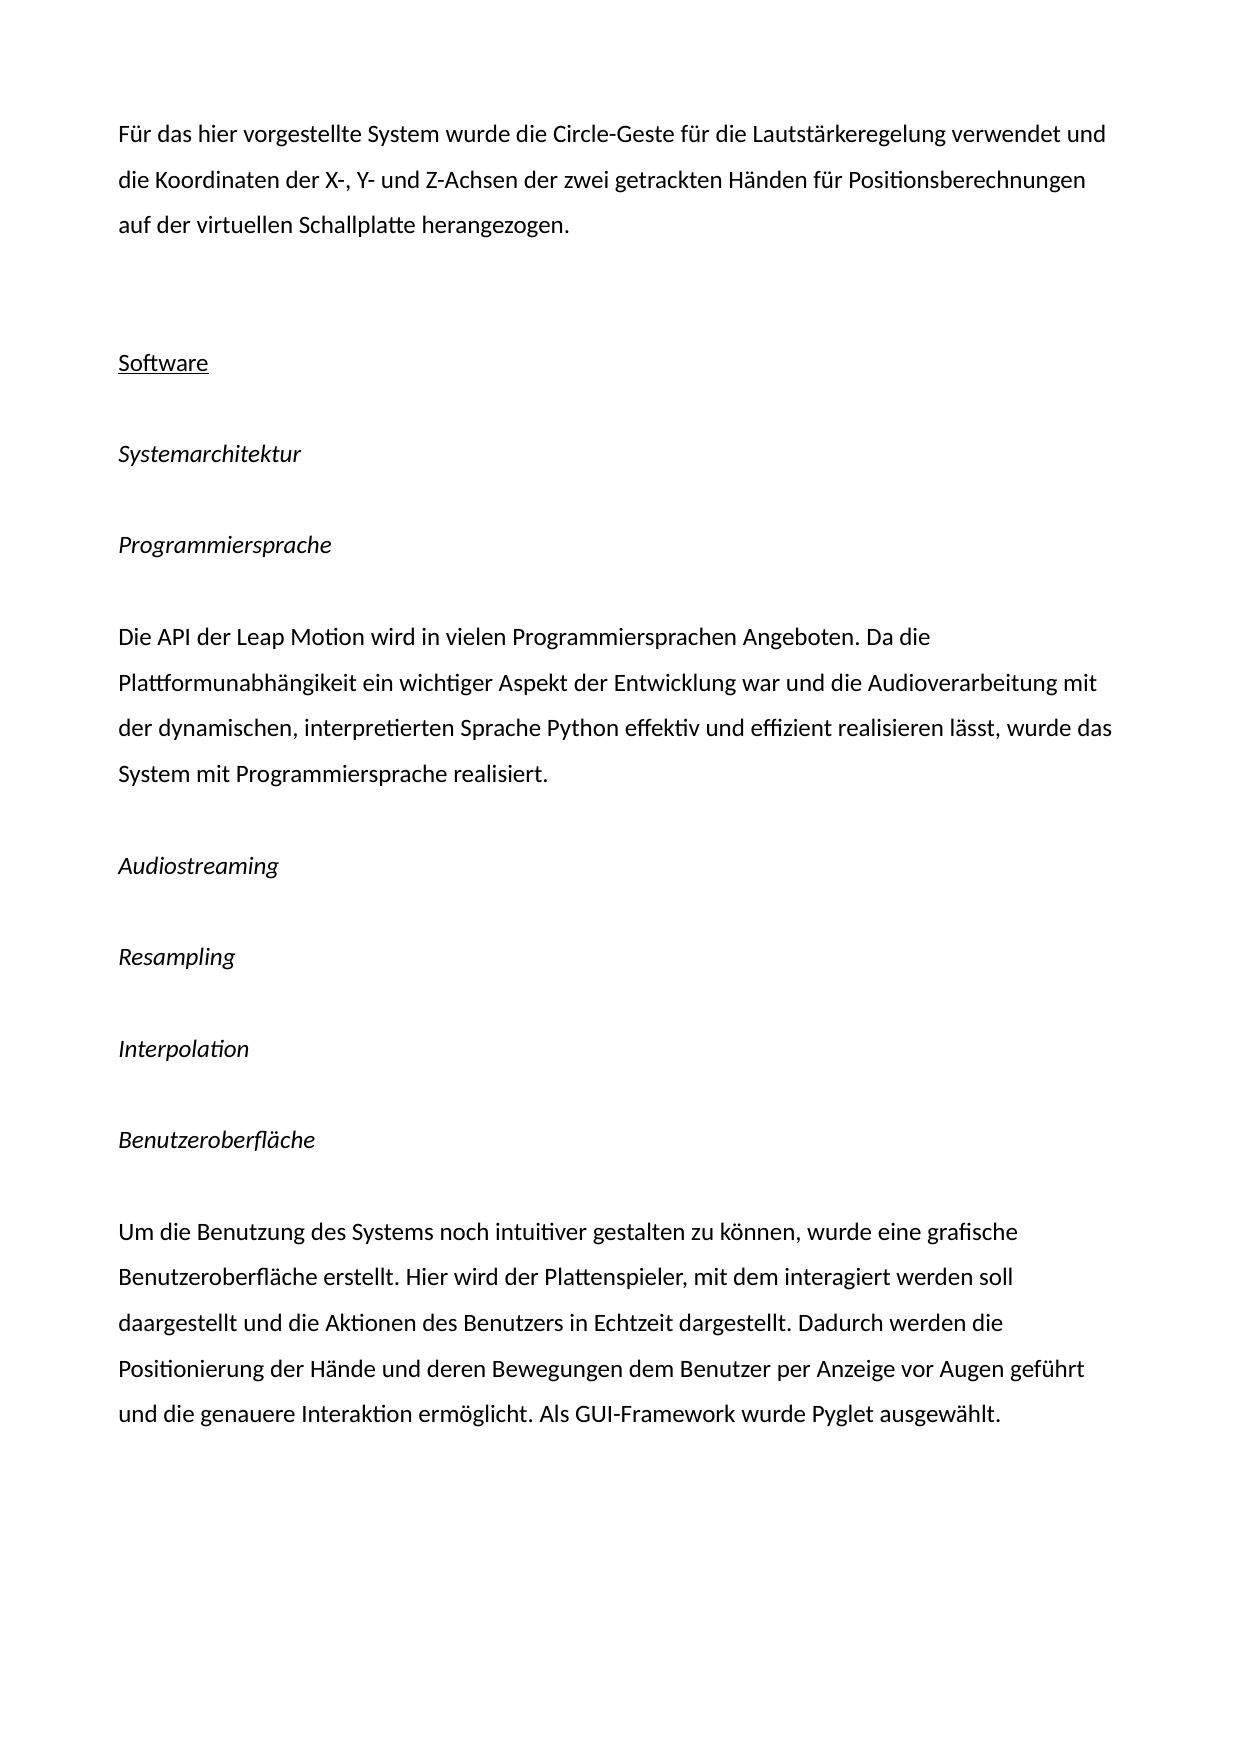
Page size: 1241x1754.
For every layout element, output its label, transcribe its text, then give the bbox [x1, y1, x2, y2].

text Resampling [118, 941, 1122, 972]
text Systemarchitektur [118, 438, 1122, 469]
text Audiostreaming [118, 850, 1122, 880]
text Für das hier vorgestellte System wurde die Circle-Geste für die Lautstärkeregelung verwendet und die Koordinaten der X-, Y- und Z-Achsen der zwei getrackten Händen für Positionsberechnungen auf der virtuellen Schallplatte herangezogen. [118, 118, 1122, 240]
text Interpolation [118, 1033, 1122, 1063]
text Software [118, 347, 1122, 377]
text Die API der Leap Motion wird in vielen Programmiersprachen Angeboten. Da die Plattformunabhängikeit ein wichtiger Aspekt der Entwicklung war und die Audioverarbeitung mit der dynamischen, interpretierten Sprache Python effektiv und effizient realisieren lässt, wurde das System mit Programmiersprache realisiert. [118, 621, 1122, 789]
text Um die Benutzung des Systems noch intuitiver gestalten zu können, wurde eine grafische Benutzeroberfläche erstellt. Hier wird der Plattenspieler, mit dem interagiert werden soll daargestellt und die Aktionen des Benutzers in Echtzeit dargestellt. Dadurch werden die Positionierung der Hände und deren Bewegungen dem Benutzer per Anzeige vor Augen geführt und die genauere Interaktion ermöglicht. Als GUI-Framework wurde Pyglet ausgewählt. [118, 1216, 1122, 1429]
text Benutzeroberfläche [118, 1124, 1122, 1155]
text Programmiersprache [118, 530, 1122, 560]
